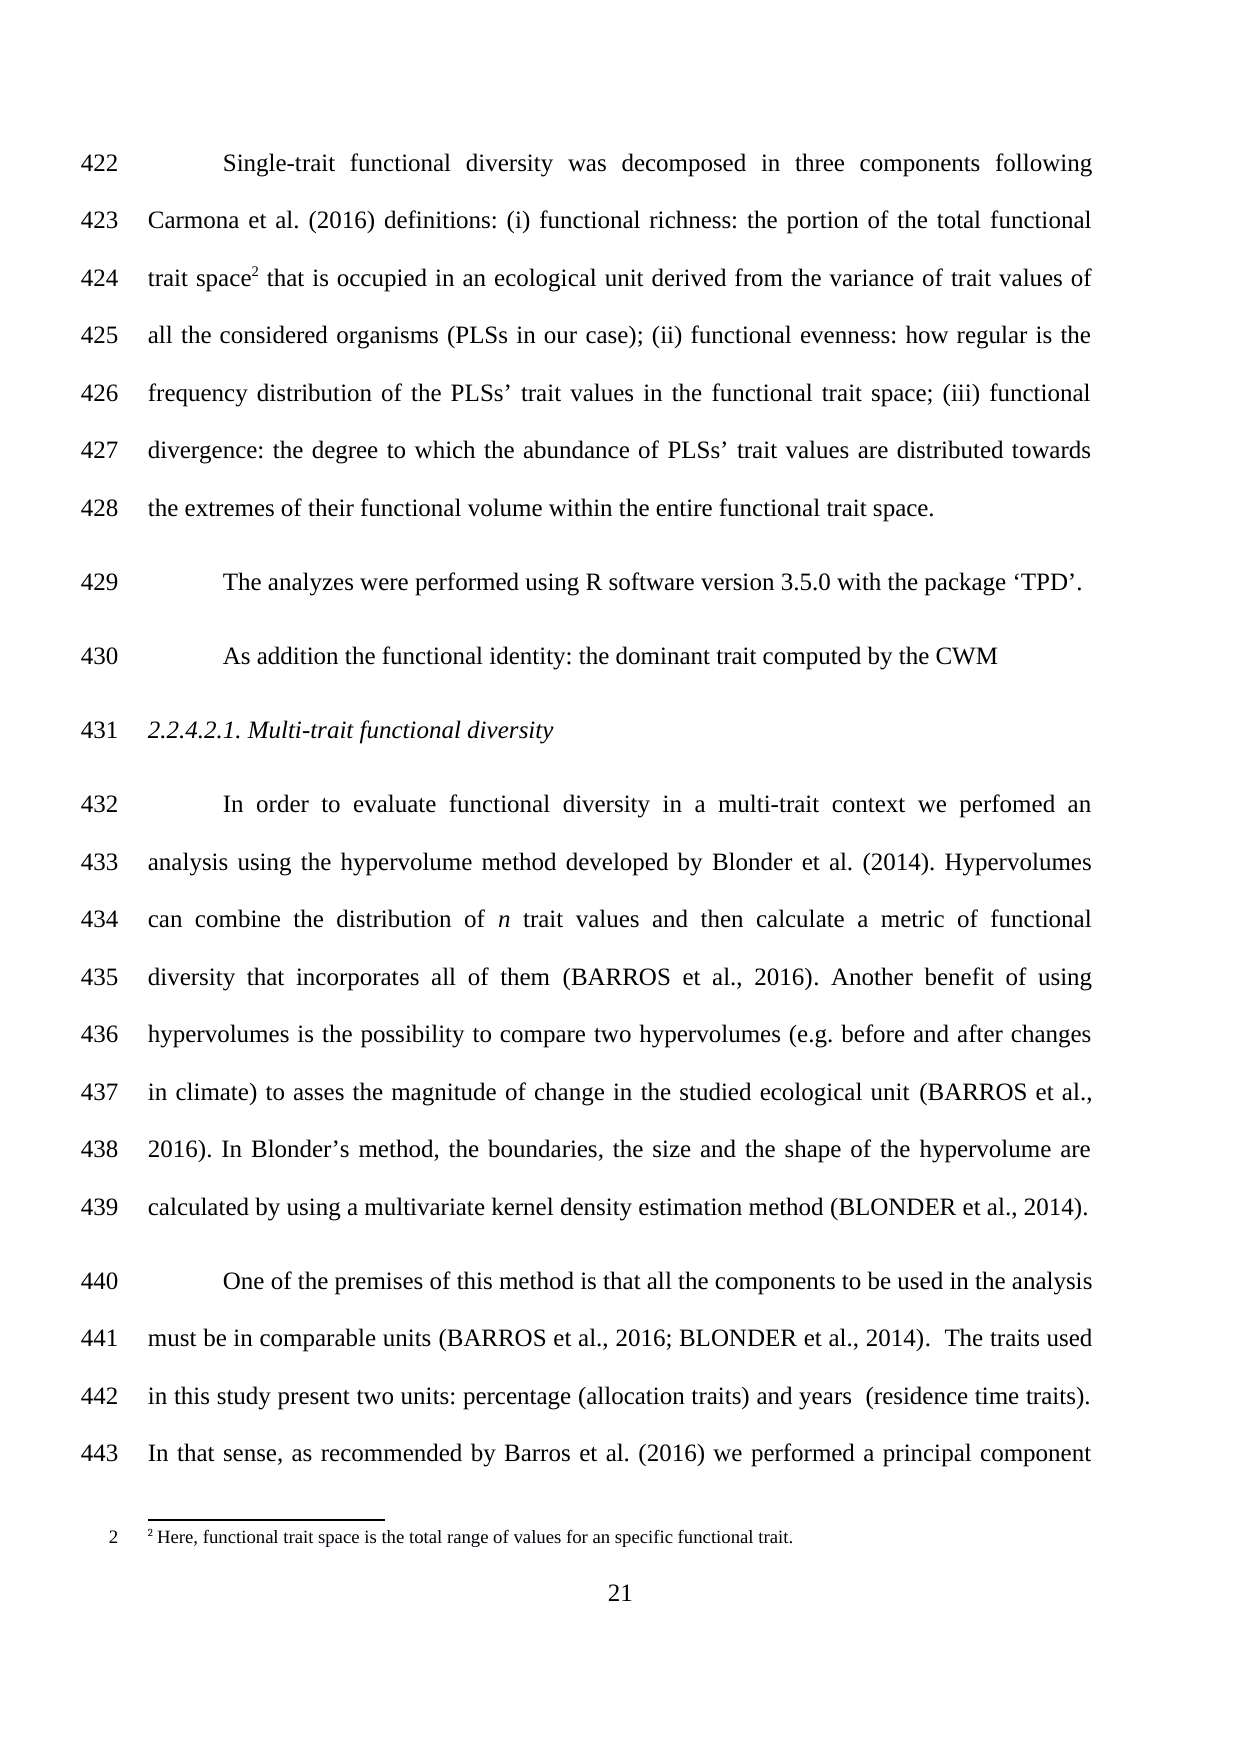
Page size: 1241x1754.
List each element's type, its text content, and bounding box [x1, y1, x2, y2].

text As addition the functional identity: the dominant trait computed by the CWM [148, 641, 1093, 670]
text Single-trait functional diversity was decomposed in three components following Carmona et al. (2016) definitions: (i) functional richness: the portion of the total functional trait space that is occupied in an ecological unit derived from the variance of trait values of all the considered organisms (PLSs in our case); (ii) functional evenness: how regular is the frequency distribution of the PLSs’ trait values in the functional trait space; (iii) functional divergence: the degree to which the abundance of PLSs’ trait values are distributed towards the extremes of their functional volume within the entire functional trait space. [148, 148, 1093, 521]
text One of the premises of this method is that all the components to be used in the analysis must be in comparable units (BARROS et al., 2016; BLONDER et al., 2014)⁠. The traits used in this study present two units: percentage (allocation traits) and years (residence time traits). In that sense, as recommended by Barros et al. (2016) we performed a principal component [148, 1266, 1093, 1467]
text In order to evaluate functional diversity in a multi-trait context we perfomed an analysis using the hypervolume method developed by Blonder et al. (2014). Hypervolumes can combine the distribution of n trait values and then calculate a metric of functional diversity that incorporates all of them (BARROS et al., 2016)⁠. Another benefit of using hypervolumes is the possibility to compare two hypervolumes (e.g. before and after changes in climate) to asses the magnitude of change in the studied ecological unit (BARROS et al., 2016)⁠. In Blonder’s method, the boundaries, the size and the shape of the hypervolume are calculated by using a multivariate kernel density estimation method (BLONDER et al., 2014). [148, 789, 1093, 1221]
text Here, functional trait space is the total range of values for an specific functional trait. [148, 1526, 1093, 1548]
text The analyzes were performed using R software version 3.5.0 with the package ‘TPD’. [148, 567, 1093, 596]
text 2.2.4.2.1. Multi-trait functional diversity [148, 715, 1093, 744]
